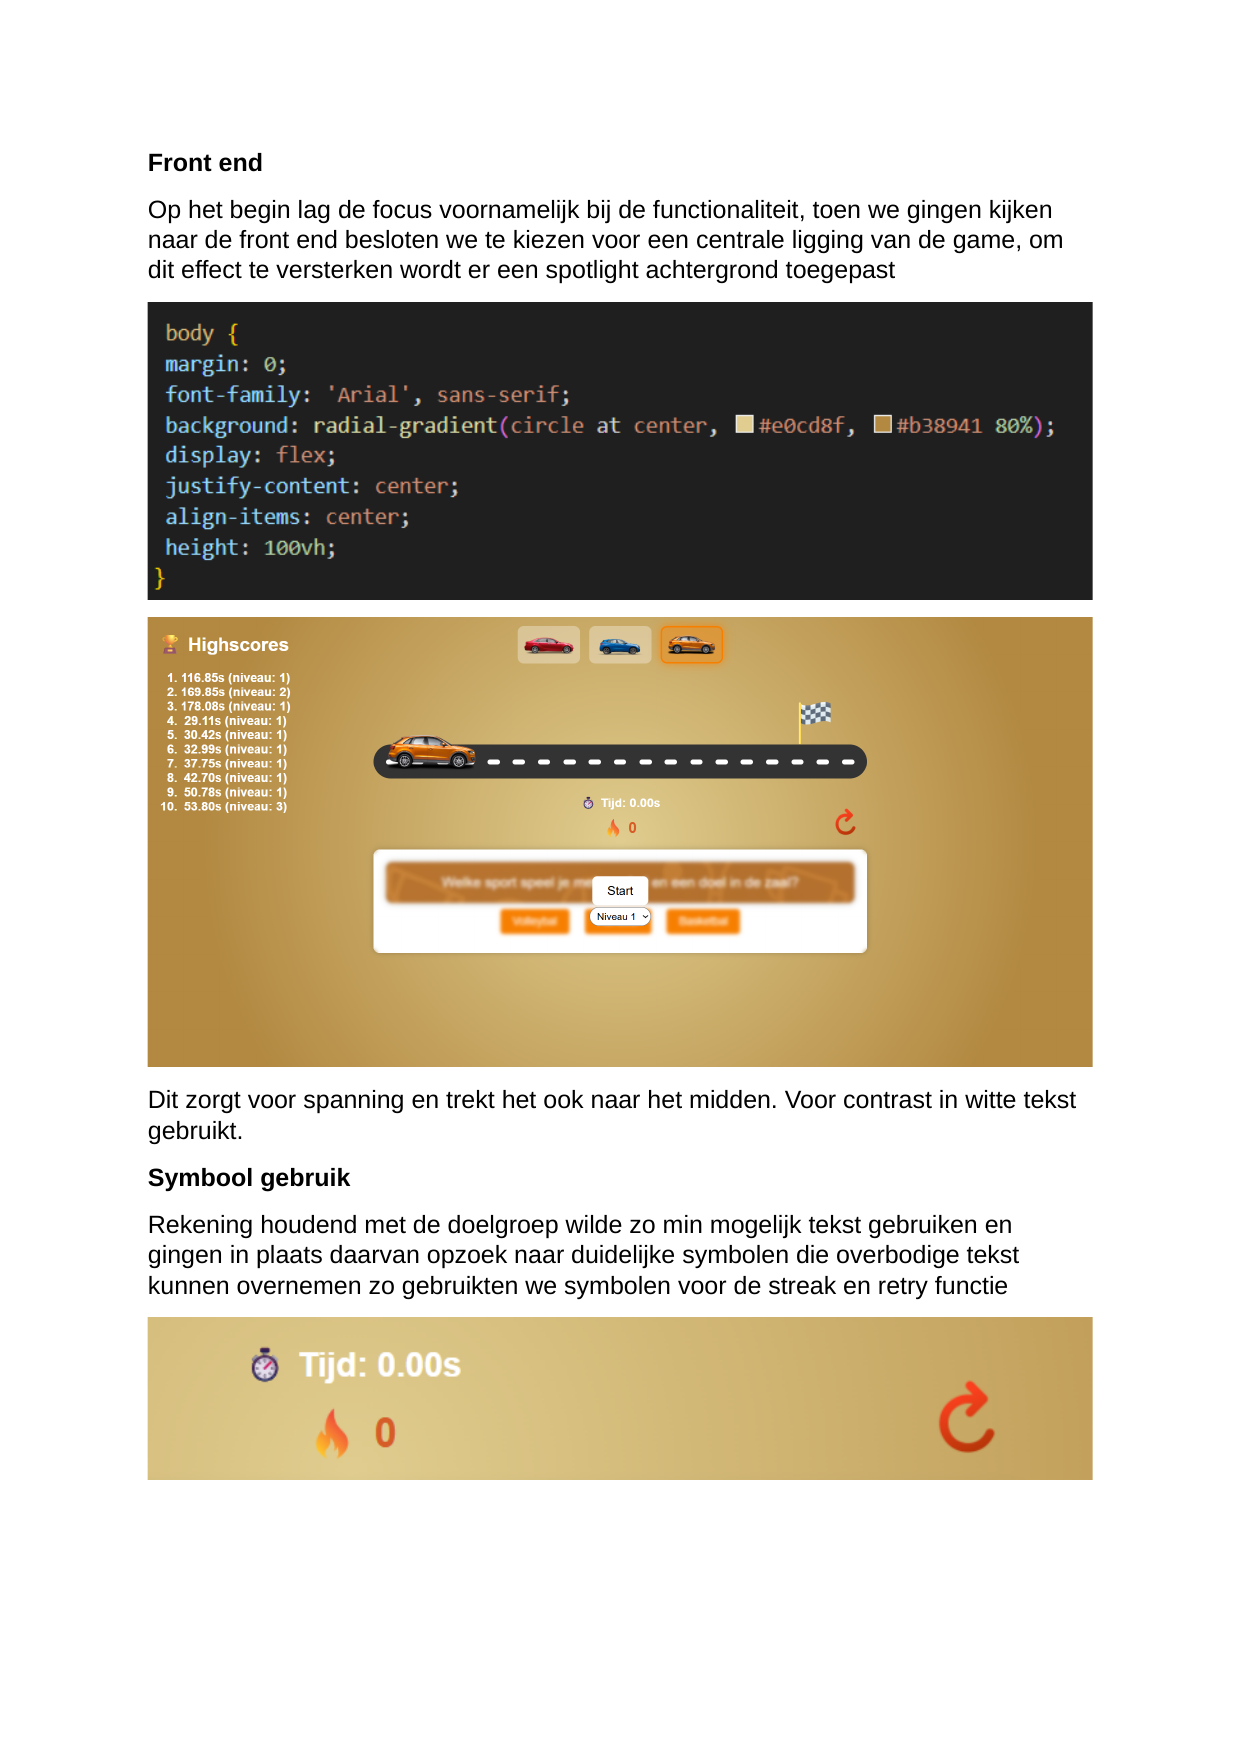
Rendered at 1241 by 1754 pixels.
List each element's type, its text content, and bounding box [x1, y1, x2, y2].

text Dit zorgt voor spanning en trekt het ook naar het midden. Voor contrast in witte tekst gebruikt. [148, 1085, 1093, 1144]
text Op het begin lag de focus voornamelijk bij de functionaliteit, toen we gingen kijken naar de front end besloten we te kiezen voor een centrale ligging van de game, om dit effect te versterken wordt er een spotlight achtergrond toegepast [148, 195, 1093, 284]
text Symbool gebruik [148, 1163, 1093, 1191]
text Front end [148, 148, 1093, 176]
text Rekening houdend met de doelgroep wilde zo min mogelijk tekst gebruiken en gingen in plaats daarvan opzoek naar duidelijke symbolen die overbodige tekst kunnen overnemen zo gebruikten we symbolen voor de streak en retry functie [148, 1210, 1093, 1299]
